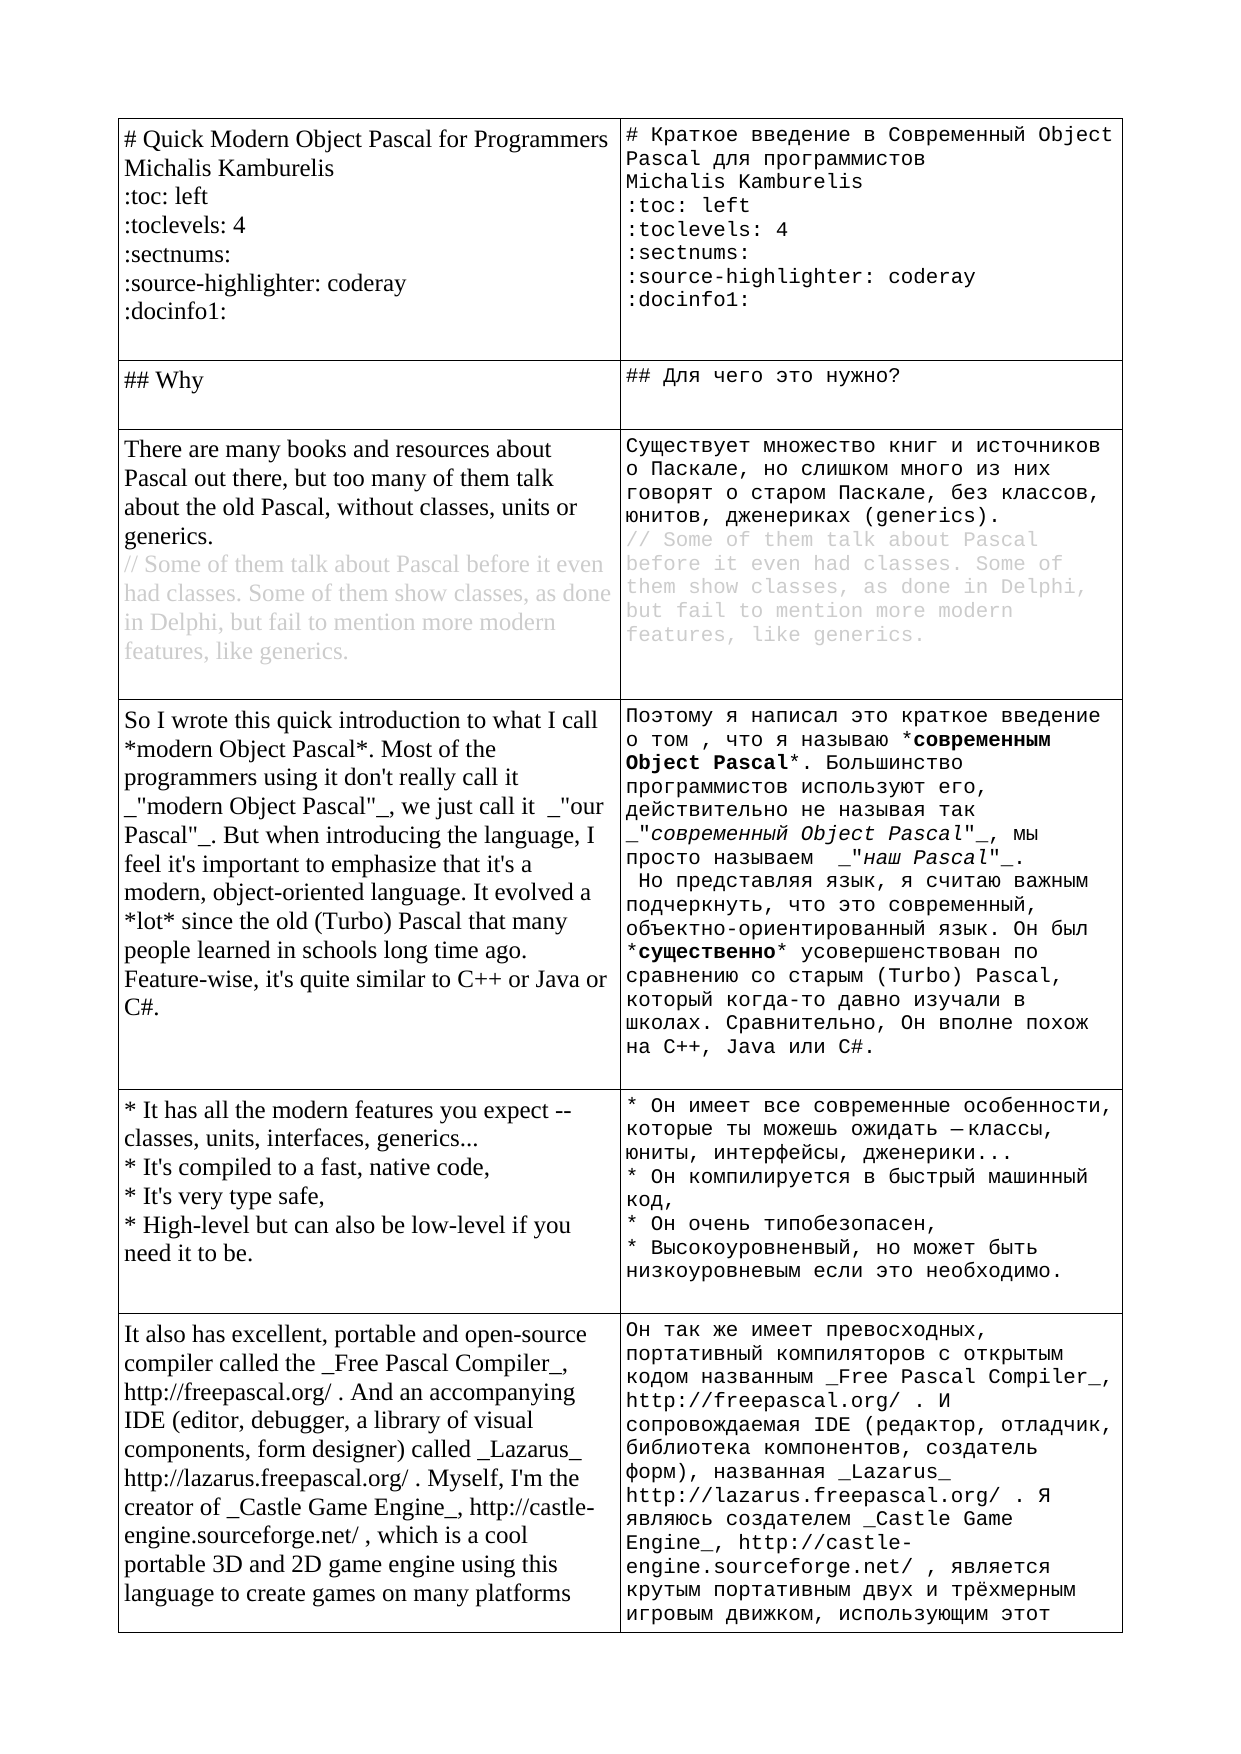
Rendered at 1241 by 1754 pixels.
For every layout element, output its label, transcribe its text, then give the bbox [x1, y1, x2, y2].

table_cell Поэтому я написал это краткое введение о том , что я называю *современным Object Pascal*. Большинство программистов используют его, действительно не называя так _"современный Object Pascal"_, мы просто называем _"наш Pascal"_. Но представляя язык, я считаю важным подчеркнуть, что это современный, объектно-ориентированный язык. Он был *существенно* усовершенствован по сравнению со старым (Turbo) Pascal, который когда-то давно изучали в школах. Сравнительно, Он вполне похож на C++, Java или C#. [621, 700, 1122, 1089]
table_cell ## Why [119, 361, 620, 429]
table_cell ## Для чего это нужно? [621, 361, 1122, 429]
table_header # Quick Modern Object Pascal for Programmers Michalis Kamburelis :toc: left :toclevels: 4 :sectnums: :source-highlighter: coderay :docinfo1: [119, 119, 620, 360]
table_cell So I wrote this quick introduction to what I call *modern Object Pascal*. Most of the programmers using it don't really call it _"modern Object Pascal"_, we just call it _"our Pascal"_. But when introducing the language, I feel it's important to emphasize that it's a modern, object-oriented language. It evolved a *lot* since the old (Turbo) Pascal that many people learned in schools long time ago. Feature-wise, it's quite similar to C++ or Java or C#. [119, 700, 620, 1089]
table_cell Он так же имеет превосходных, портативный компиляторов с открытым кодом названным _Free Pascal Compiler_, http://freepascal.org/ . И сопровождаемая IDE (редактор, отладчик, библиотека компонентов, создатель форм), названная _Lazarus_ http://lazarus.freepascal.org/ . Я являюсь создателем _Castle Game Engine_, http://castle-engine.sourceforge.net/ , является крутым портативным двух и трёхмерным игровым движком, использующим этот [621, 1314, 1122, 1632]
table_cell * It has all the modern features you expect -- classes, units, interfaces, generics... * It's compiled to a fast, native code, * It's very type safe, * High-level but can also be low-level if you need it to be. [119, 1090, 620, 1313]
table_cell There are many books and resources about Pascal out there, but too many of them talk about the old Pascal, without classes, units or generics. // Some of them talk about Pascal before it even had classes. Some of them show classes, as done in Delphi, but fail to mention more modern features, like generics. [119, 430, 620, 699]
table_cell Существует множество книг и источников о Паскале, но слишком много из них говорят о старом Паскале, без классов, юнитов, дженериках (generics). // Some of them talk about Pascal before it even had classes. Some of them show classes, as done in Delphi, but fail to mention more modern features, like generics. [621, 430, 1122, 699]
table_header # Краткое введение в Современный Object Pascal для программистов Michalis Kamburelis :toc: left :toclevels: 4 :sectnums: :source-highlighter: coderay :docinfo1: [621, 119, 1122, 360]
table_cell It also has excellent, portable and open-source compiler called the _Free Pascal Compiler_, http://freepascal.org/ . And an accompanying IDE (editor, debugger, a library of visual components, form designer) called _Lazarus_ http://lazarus.freepascal.org/ . Myself, I'm the creator of _Castle Game Engine_, http://castle-engine.sourceforge.net/ , which is a cool portable 3D and 2D game engine using this language to create games on many platforms [119, 1314, 620, 1632]
table_cell * Он имеет все современные особенности, которые ты можешь ожидать — классы, юниты, интерфейсы, дженерики... * Он компилируется в быстрый машинный код, * Он очень типобезопасен, * Высокоуровненвый, но может быть низкоуровневым если это необходимо. [621, 1090, 1122, 1313]
